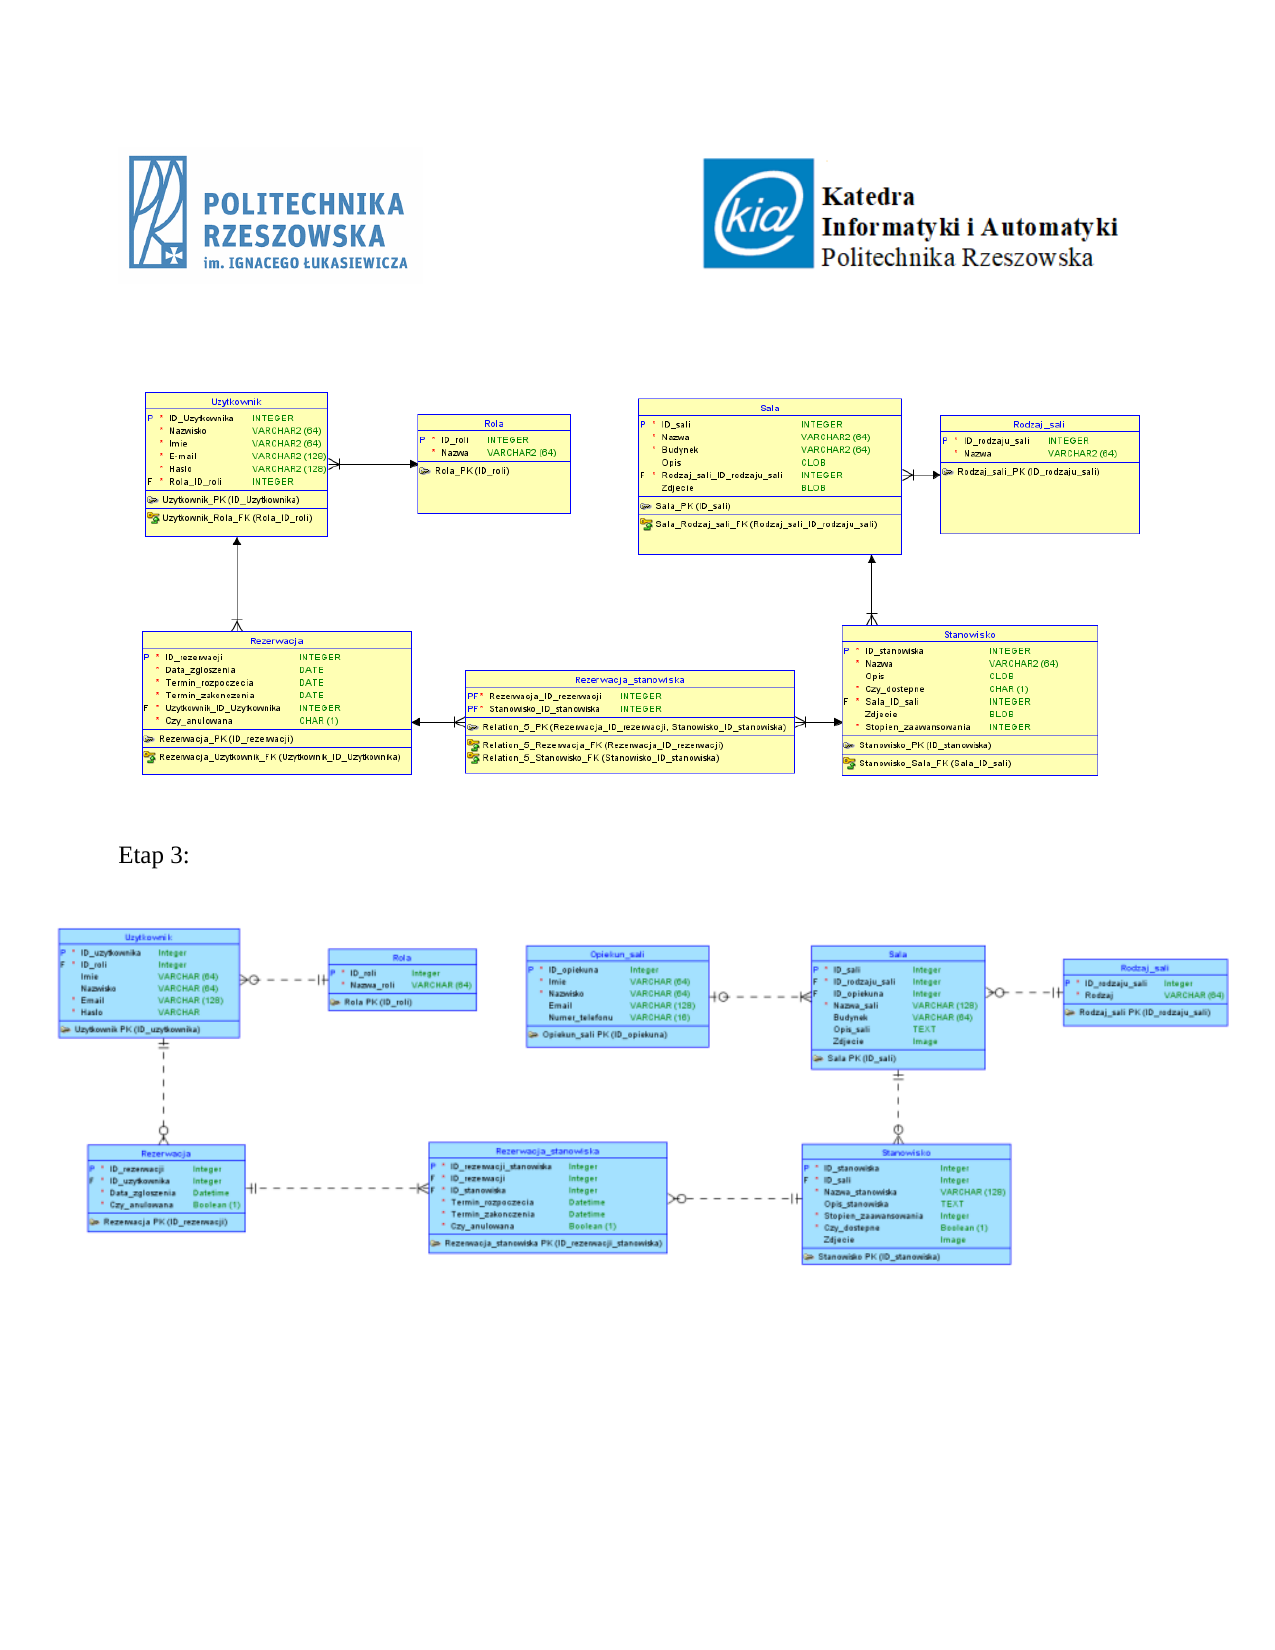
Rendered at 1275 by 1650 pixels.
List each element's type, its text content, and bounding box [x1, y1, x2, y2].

picture [685, 143, 1147, 286]
picture [118, 147, 423, 284]
picture [115, 370, 1154, 812]
picture [29, 897, 1246, 1281]
text Etap 3: [118, 840, 1157, 869]
